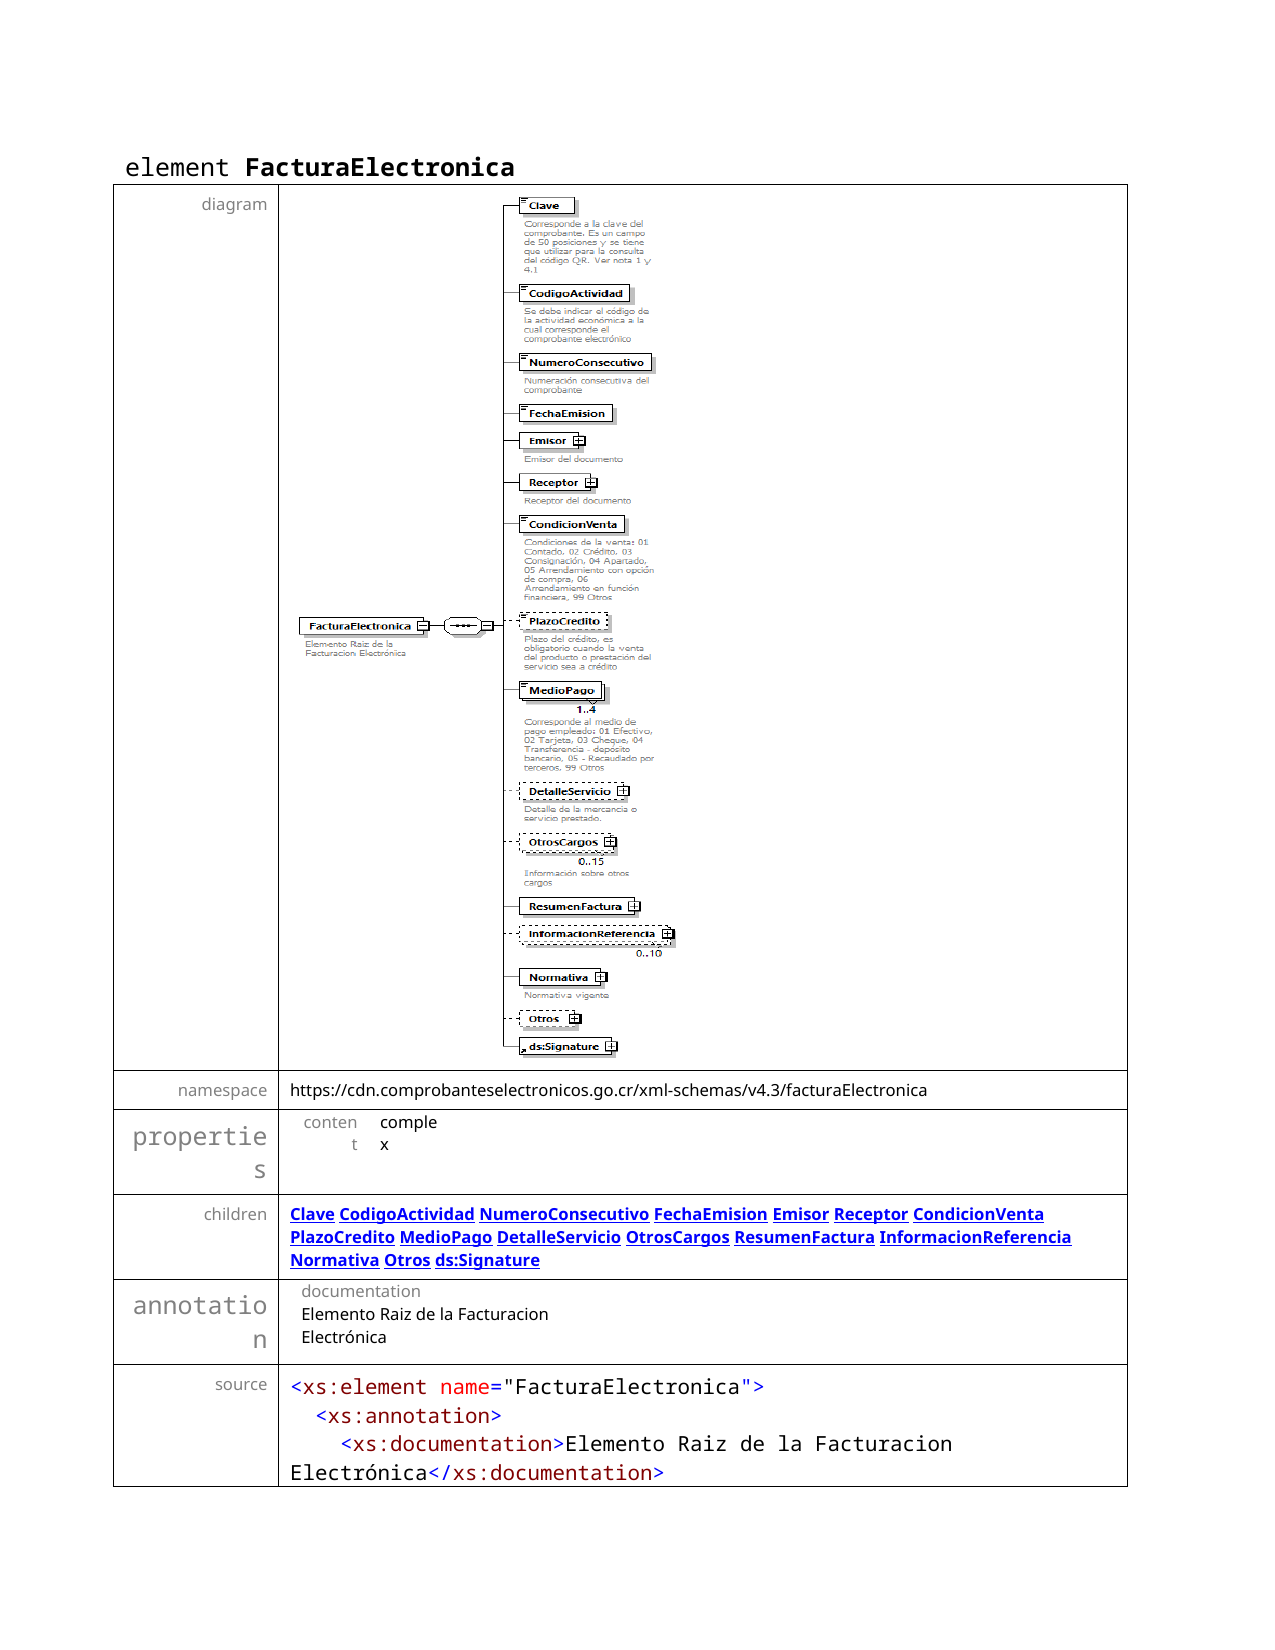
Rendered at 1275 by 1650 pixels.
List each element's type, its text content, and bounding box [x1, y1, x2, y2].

table_cell namespace [114, 1071, 278, 1109]
table_cell https://cdn.comprobanteselectronicos.go.cr/xml-schemas/v4.3/facturaElectronica [279, 1071, 1127, 1109]
table_cell source [114, 1365, 278, 1486]
picture [289, 193, 687, 1062]
table_cell properties [114, 1110, 278, 1194]
table_cell <xs:element name="FacturaElectronica"> <xs:annotation> <xs:documentation>Elemento Raiz de la Facturacion Electrónica</xs:documentation> [279, 1365, 1127, 1486]
table_header complex [369, 1110, 453, 1156]
table_cell Clave CodigoActividad NumeroConsecutivo FechaEmision Emisor Receptor CondicionVenta PlazoCredito MedioPago DetalleServicio OtrosCargos ResumenFactura InformacionReferencia Normativa Otros ds:Signature [279, 1195, 1127, 1279]
table_cell Elemento Raiz de la Facturacion Electrónica [290, 1303, 629, 1348]
table_header [279, 185, 1127, 1070]
table_cell [279, 1110, 1127, 1194]
table_header documentation [290, 1280, 629, 1303]
table_header content [290, 1110, 368, 1156]
table_cell annotation [114, 1280, 278, 1364]
table_cell [279, 1280, 1127, 1364]
table_header diagram [114, 185, 278, 1070]
text element FacturaElectronica [125, 150, 1150, 184]
table_cell children [114, 1195, 278, 1279]
